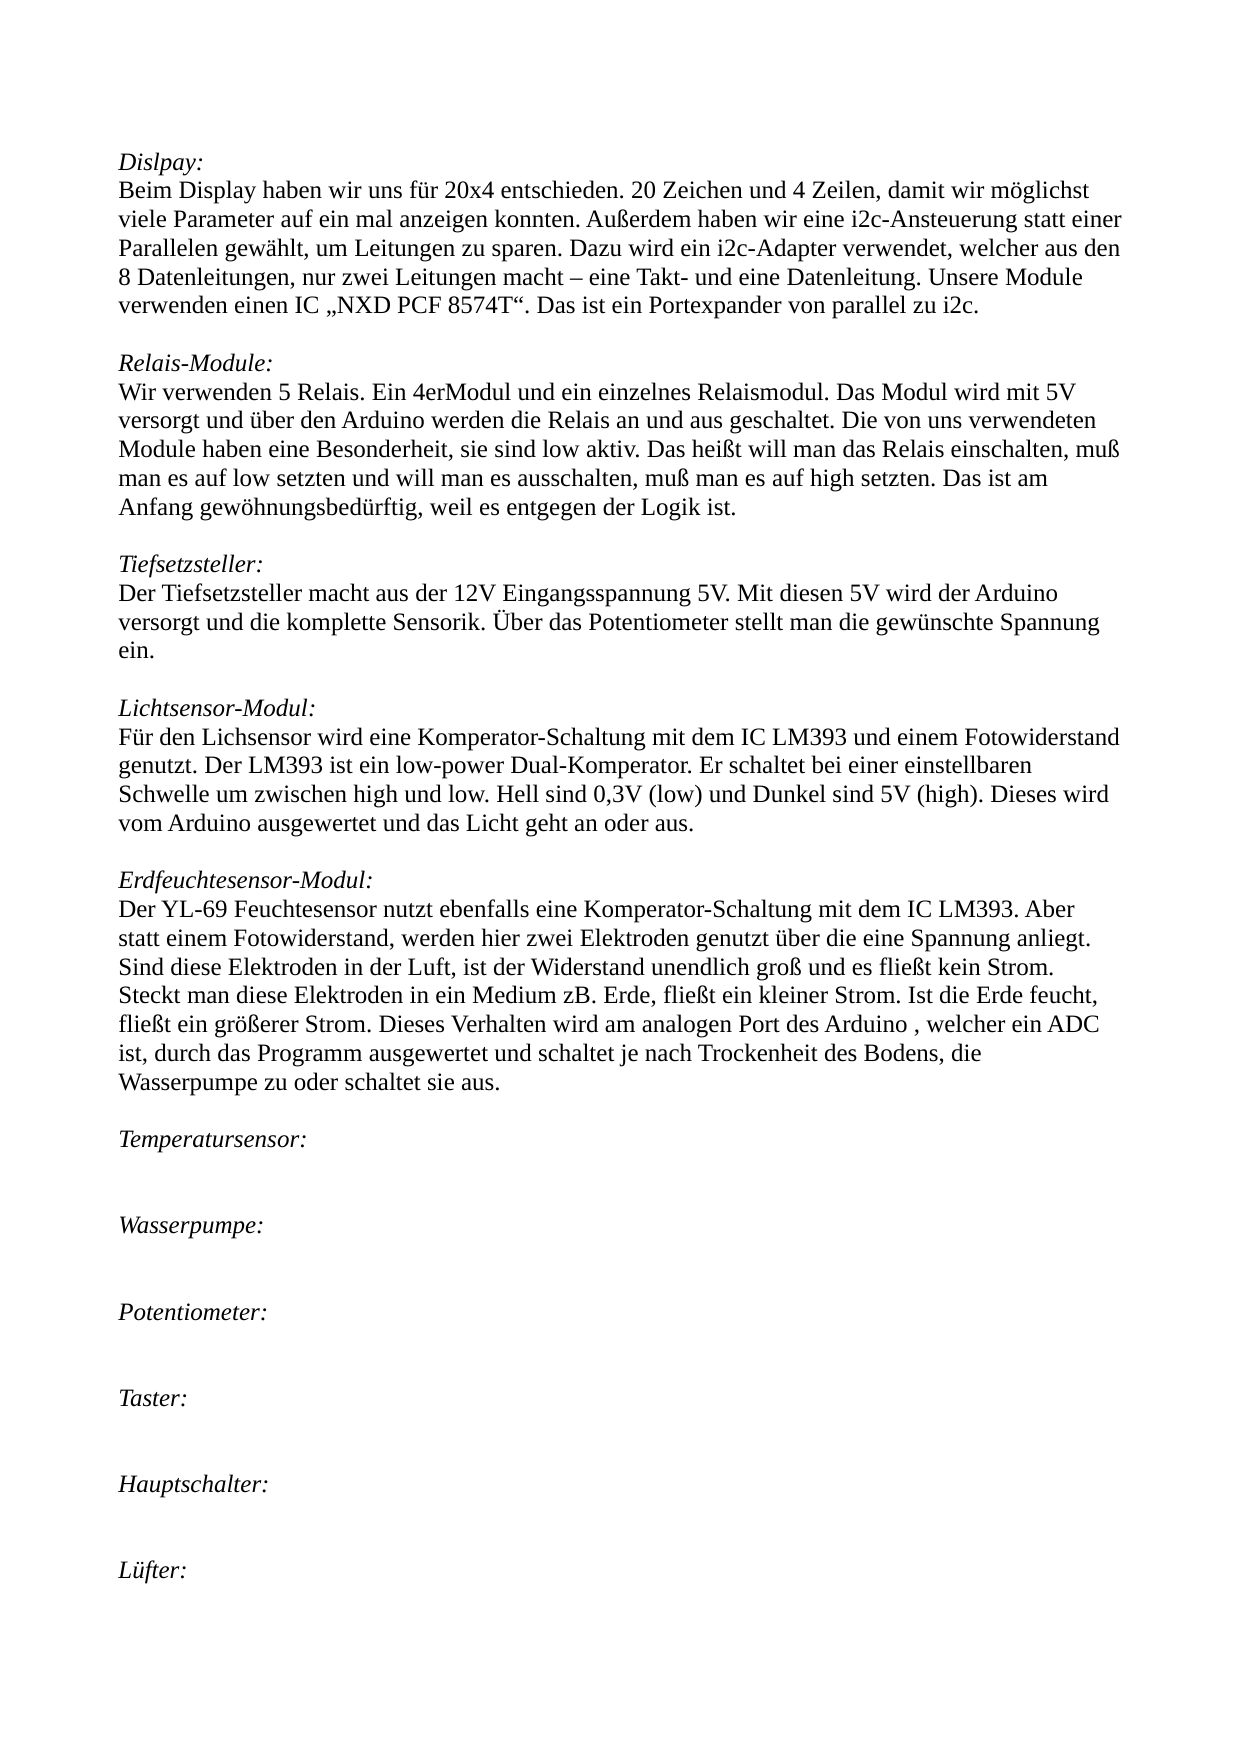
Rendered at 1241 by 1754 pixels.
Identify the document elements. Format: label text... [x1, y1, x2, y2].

text Der Tiefsetzsteller macht aus der 12V Eingangsspannung 5V. Mit diesen 5V wird der Arduino versorgt und die komplette Sensorik. Über das Potentiometer stellt man die gewünschte Spannung ein. [118, 578, 1122, 664]
text Lüfter: [118, 1556, 1122, 1584]
text Tiefsetzsteller: [118, 549, 1122, 578]
text Erdfeuchtesensor-Modul: [118, 866, 1122, 894]
text Taster: [118, 1383, 1122, 1412]
text Beim Display haben wir uns für 20x4 entschieden. 20 Zeichen und 4 Zeilen, damit wir möglichst viele Parameter auf ein mal anzeigen konnten. Außerdem haben wir eine i2c-Ansteuerung statt einer Parallelen gewählt, um Leitungen zu sparen. Dazu wird ein i2c-Adapter verwendet, welcher aus den 8 Datenleitungen, nur zwei Leitungen macht – eine Takt- und eine Datenleitung. Unsere Module verwenden einen IC „NXD PCF 8574T“. Das ist ein Portexpander von parallel zu i2c. [118, 176, 1122, 319]
text Lichtsensor-Modul: [118, 693, 1122, 722]
text Temperatursensor: [118, 1124, 1122, 1153]
text Dislpay: [118, 147, 1122, 176]
text Potentiometer: [118, 1297, 1122, 1326]
text Wir verwenden 5 Relais. Ein 4erModul und ein einzelnes Relaismodul. Das Modul wird mit 5V versorgt und über den Arduino werden die Relais an und aus geschaltet. Die von uns verwendeten Module haben eine Besonderheit, sie sind low aktiv. Das heißt will man das Relais einschalten, muß man es auf low setzten und will man es ausschalten, muß man es auf high setzten. Das ist am Anfang gewöhnungsbedürftig, weil es entgegen der Logik ist. [118, 377, 1122, 521]
text Der YL-69 Feuchtesensor nutzt ebenfalls eine Komperator-Schaltung mit dem IC LM393. Aber statt einem Fotowiderstand, werden hier zwei Elektroden genutzt über die eine Spannung anliegt. Sind diese Elektroden in der Luft, ist der Widerstand unendlich groß und es fließt kein Strom. Steckt man diese Elektroden in ein Medium zB. Erde, fließt ein kleiner Strom. Ist die Erde feucht, fließt ein größerer Strom. Dieses Verhalten wird am analogen Port des Arduino , welcher ein ADC ist, durch das Programm ausgewertet und schaltet je nach Trockenheit des Bodens, die Wasserpumpe zu oder schaltet sie aus. [118, 894, 1122, 1096]
text Hauptschalter: [118, 1469, 1122, 1498]
text Relais-Module: [118, 348, 1122, 377]
text Für den Lichsensor wird eine Komperator-Schaltung mit dem IC LM393 und einem Fotowiderstand genutzt. Der LM393 ist ein low-power Dual-Komperator. Er schaltet bei einer einstellbaren Schwelle um zwischen high und low. Hell sind 0,3V (low) und Dunkel sind 5V (high). Dieses wird vom Arduino ausgewertet und das Licht geht an oder aus. [118, 722, 1122, 837]
text Wasserpumpe: [118, 1211, 1122, 1239]
